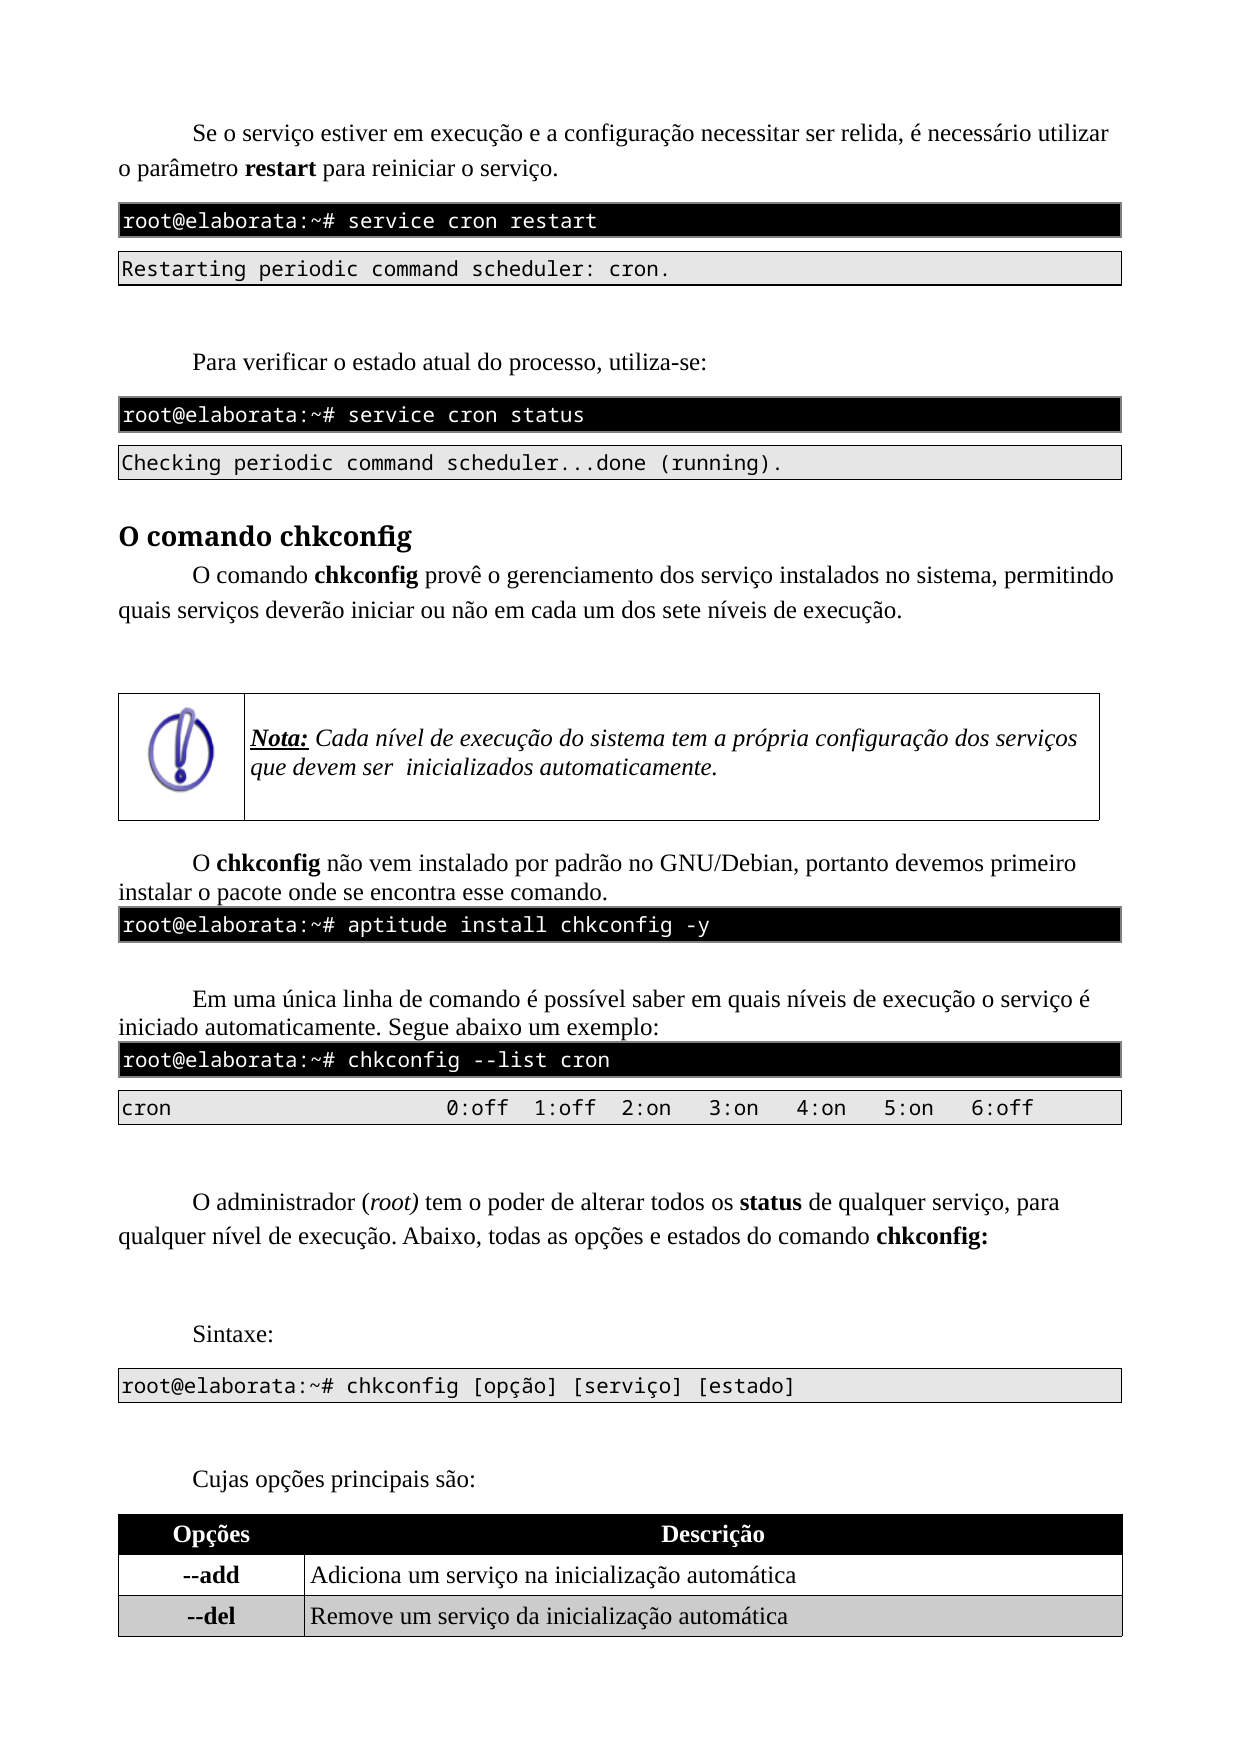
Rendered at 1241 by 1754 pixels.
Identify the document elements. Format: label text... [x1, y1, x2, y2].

table_header Opções [119, 1515, 304, 1554]
text O chkconfig não vem instalado por padrão no GNU/Debian, portanto devemos primeiro instalar o pacote onde se encontra esse comando. [118, 848, 1122, 906]
text root@elaborata:~# service cron restart [120, 204, 1120, 236]
text Para verificar o estado atual do processo, utiliza-se: [118, 347, 1122, 376]
text Cujas opções principais são: [118, 1464, 1122, 1493]
table_cell --add [119, 1555, 304, 1595]
table_header [119, 694, 244, 819]
text Sintaxe: [118, 1319, 1122, 1348]
text root@elaborata:~# chkconfig --list cron [120, 1043, 1120, 1076]
text cron 0:off 1:off 2:on 3:on 4:on 5:on 6:off [119, 1091, 1121, 1124]
table_header Nota: Cada nível de execução do sistema tem a própria configuração dos serviços que devem ser inicializados automaticamente. [245, 694, 1099, 819]
text Restarting periodic command scheduler: cron. [119, 252, 1121, 284]
text O administrador (root) tem o poder de alterar todos os status de qualquer serviço, para qualquer nível de execução. Abaixo, todas as opções e estados do comando chkconfig: [118, 1187, 1122, 1250]
text root@elaborata:~# service cron status [120, 398, 1120, 431]
subtitle O comando chkconfig [118, 517, 1122, 554]
text O comando chkconfig provê o gerenciamento dos serviço instalados no sistema, permitindo quais serviços deverão iniciar ou não em cada um dos sete níveis de execução. [118, 560, 1122, 624]
table_cell Remove um serviço da inicialização automática [305, 1596, 1122, 1636]
text Em uma única linha de comando é possível saber em quais níveis de execução o serviço é iniciado automaticamente. Segue abaixo um exemplo: [118, 984, 1122, 1041]
text Se o serviço estiver em execução e a configuração necessitar ser relida, é necessário utilizar o parâmetro restart para reiniciar o serviço. [118, 118, 1122, 181]
text root@elaborata:~# aptitude install chkconfig -y [120, 908, 1120, 941]
table_cell Adiciona um serviço na inicialização automática [305, 1555, 1122, 1595]
table_header Descrição [305, 1515, 1122, 1554]
text Checking periodic command scheduler...done (running). [119, 446, 1121, 479]
picture [144, 707, 219, 797]
text root@elaborata:~# chkconfig [opção] [serviço] [estado] [119, 1369, 1121, 1402]
table_cell --del [119, 1596, 304, 1636]
